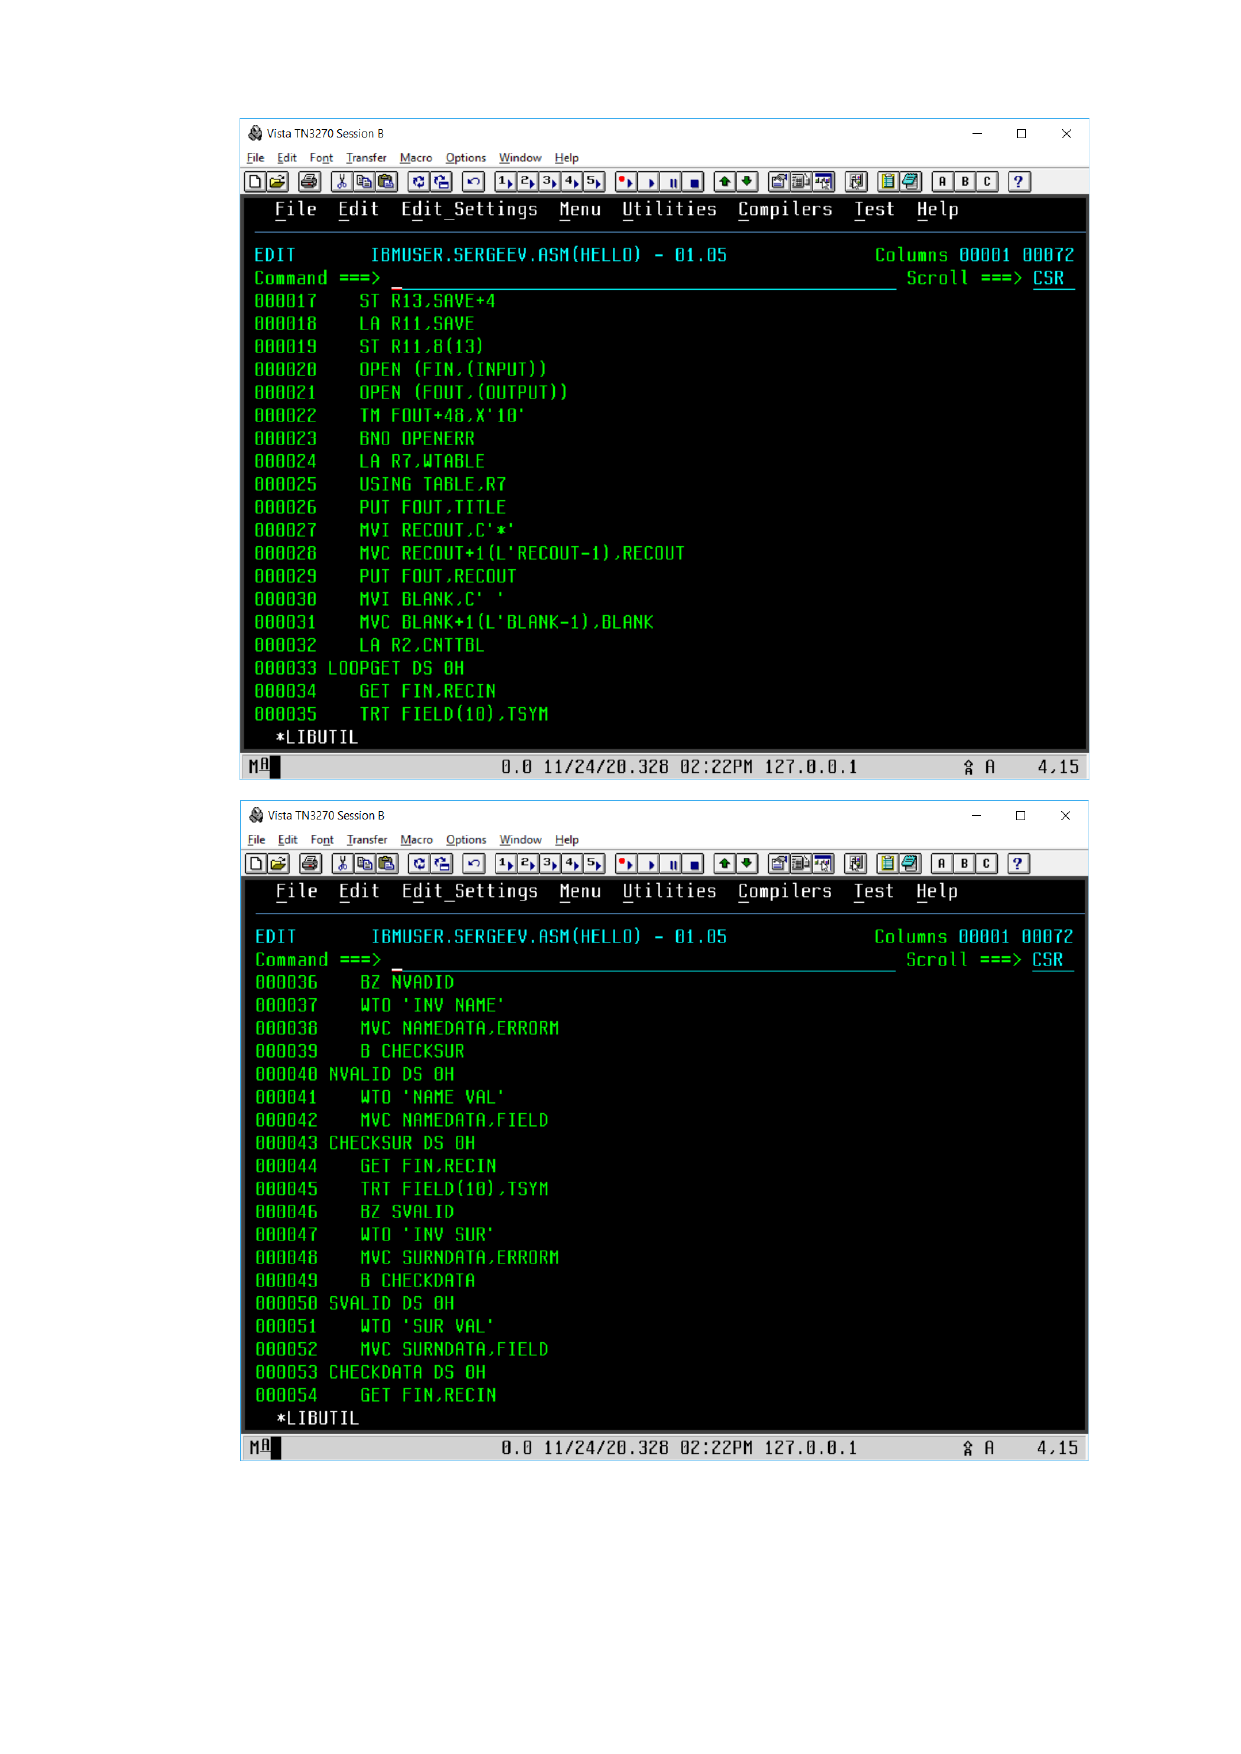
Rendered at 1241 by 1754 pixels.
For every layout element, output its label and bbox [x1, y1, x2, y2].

picture [239, 118, 1090, 780]
picture [240, 800, 1089, 1461]
